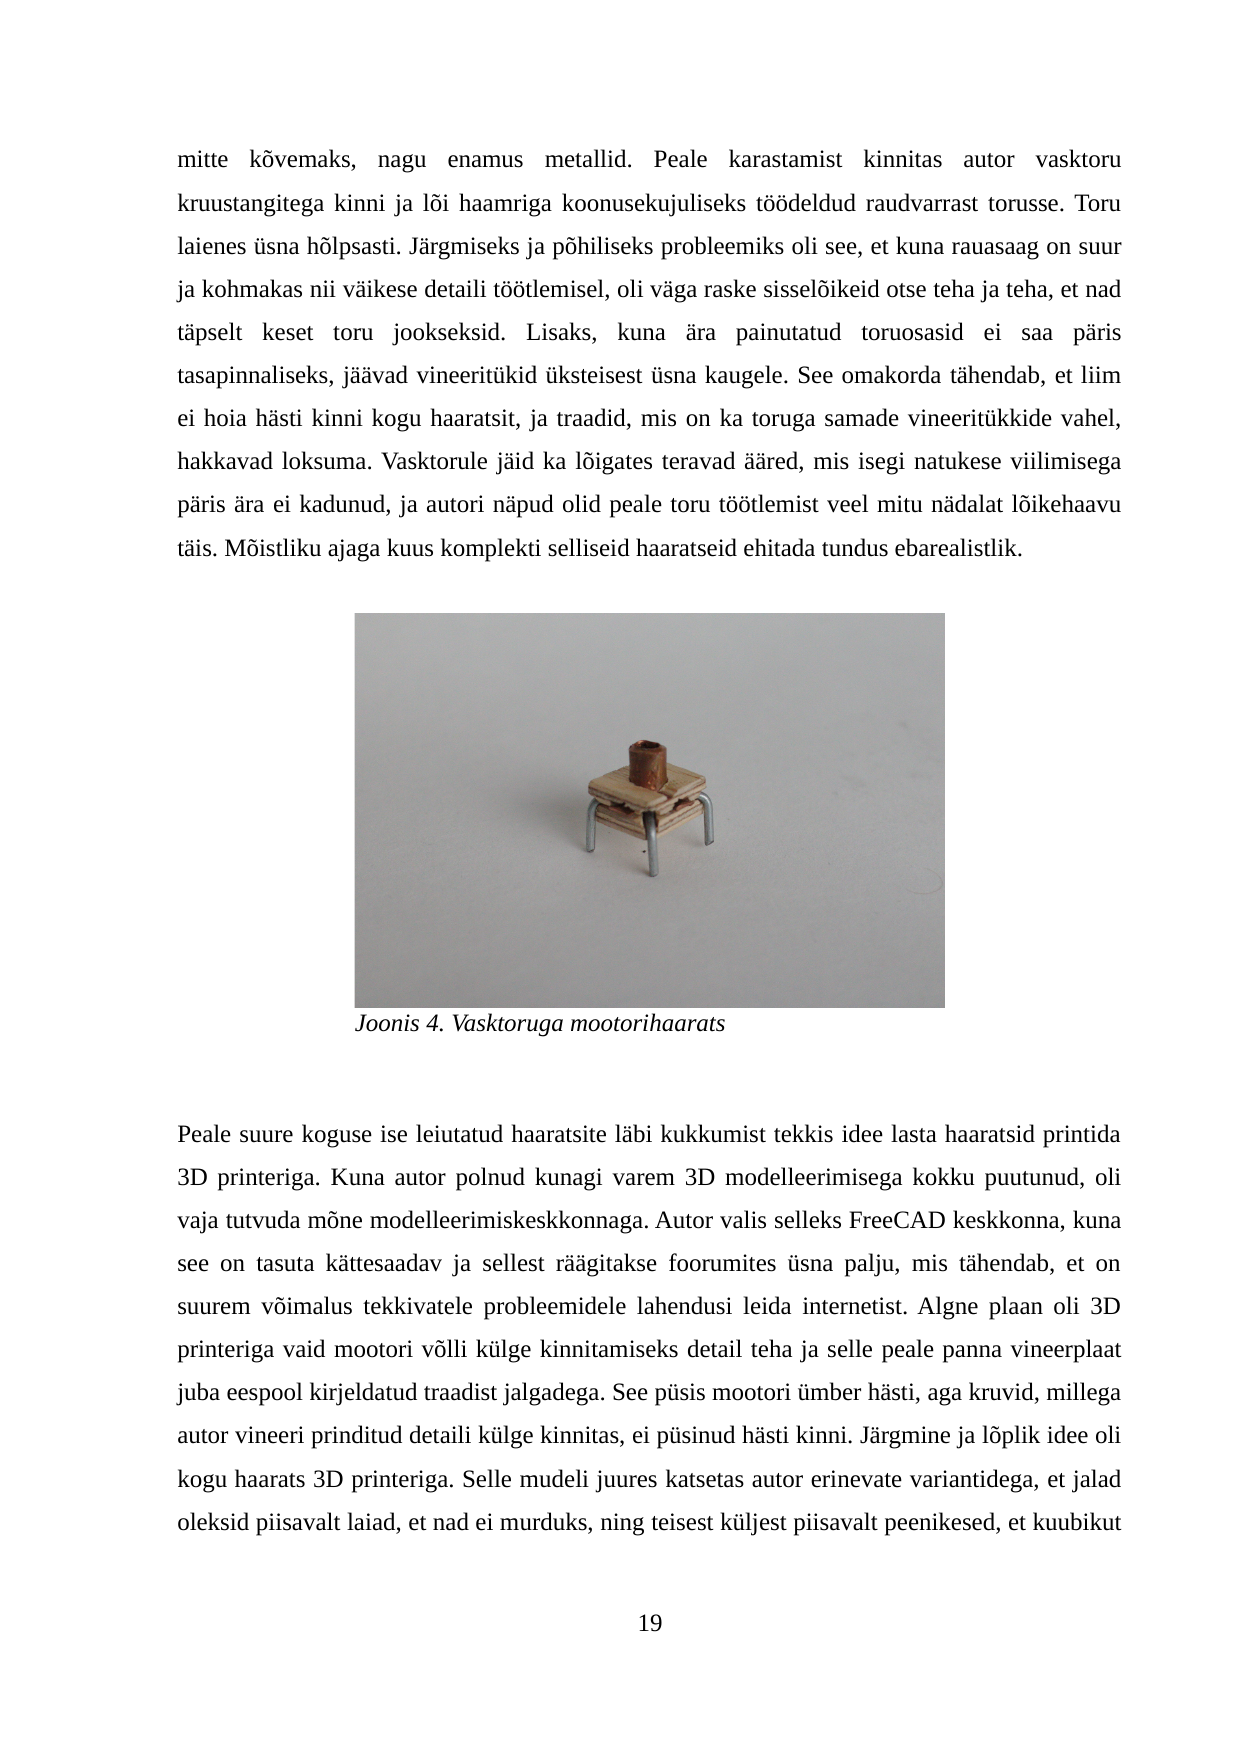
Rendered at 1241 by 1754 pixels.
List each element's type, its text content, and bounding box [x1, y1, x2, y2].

text Joonis 4. Vasktoruga mootorihaarats [354, 1008, 945, 1036]
text Peale suure koguse ise leiutatud haaratsite läbi kukkumist tekkis idee lasta haaratsid printida 3D printeriga. Kuna autor polnud kunagi varem 3D modelleerimisega kokku puutunud, oli vaja tutvuda mõne modelleerimiskeskkonnaga. Autor valis selleks FreeCAD keskkonna, kuna see on tasuta kättesaadav ja sellest räägitakse foorumites üsna palju, mis tähendab, et on suurem võimalus tekkivatele probleemidele lahendusi leida internetist. Algne plaan oli 3D printeriga vaid mootori võlli külge kinnitamiseks detail teha ja selle peale panna vineerplaat juba eespool kirjeldatud traadist jalgadega. See püsis mootori ümber hästi, aga kruvid, millega autor vineeri prinditud detaili külge kinnitas, ei püsinud hästi kinni. Järgmine ja lõplik idee oli kogu haarats 3D printeriga. Selle mudeli juures katsetas autor erinevate variantidega, et jalad oleksid piisavalt laiad, et nad ei murduks, ning teisest küljest piisavalt peenikesed, et kuubikut [177, 1119, 1122, 1536]
text mitte kõvemaks, nagu enamus metallid. Peale karastamist kinnitas autor vasktoru kruustangitega kinni ja lõi haamriga koonusekujuliseks töödeldud raudvarrast torusse. Toru laienes üsna hõlpsasti. Järgmiseks ja põhiliseks probleemiks oli see, et kuna rauasaag on suur ja kohmakas nii väikese detaili töötlemisel, oli väga raske sisselõikeid otse teha ja teha, et nad täpselt keset toru jookseksid. Lisaks, kuna ära painutatud toruosasid ei saa päris tasapinnaliseks, jäävad vineeritükid üksteisest üsna kaugele. See omakorda tähendab, et liim ei hoia hästi kinni kogu haaratsit, ja traadid, mis on ka toruga samade vineeritükkide vahel, hakkavad loksuma. Vasktorule jäid ka lõigates teravad ääred, mis isegi natukese viilimisega päris ära ei kadunud, ja autori näpud olid peale toru töötlemist veel mitu nädalat lõikehaavu täis. Mõistliku ajaga kuus komplekti selliseid haaratseid ehitada tundus ebarealistlik. [177, 144, 1122, 561]
picture [354, 613, 945, 1008]
